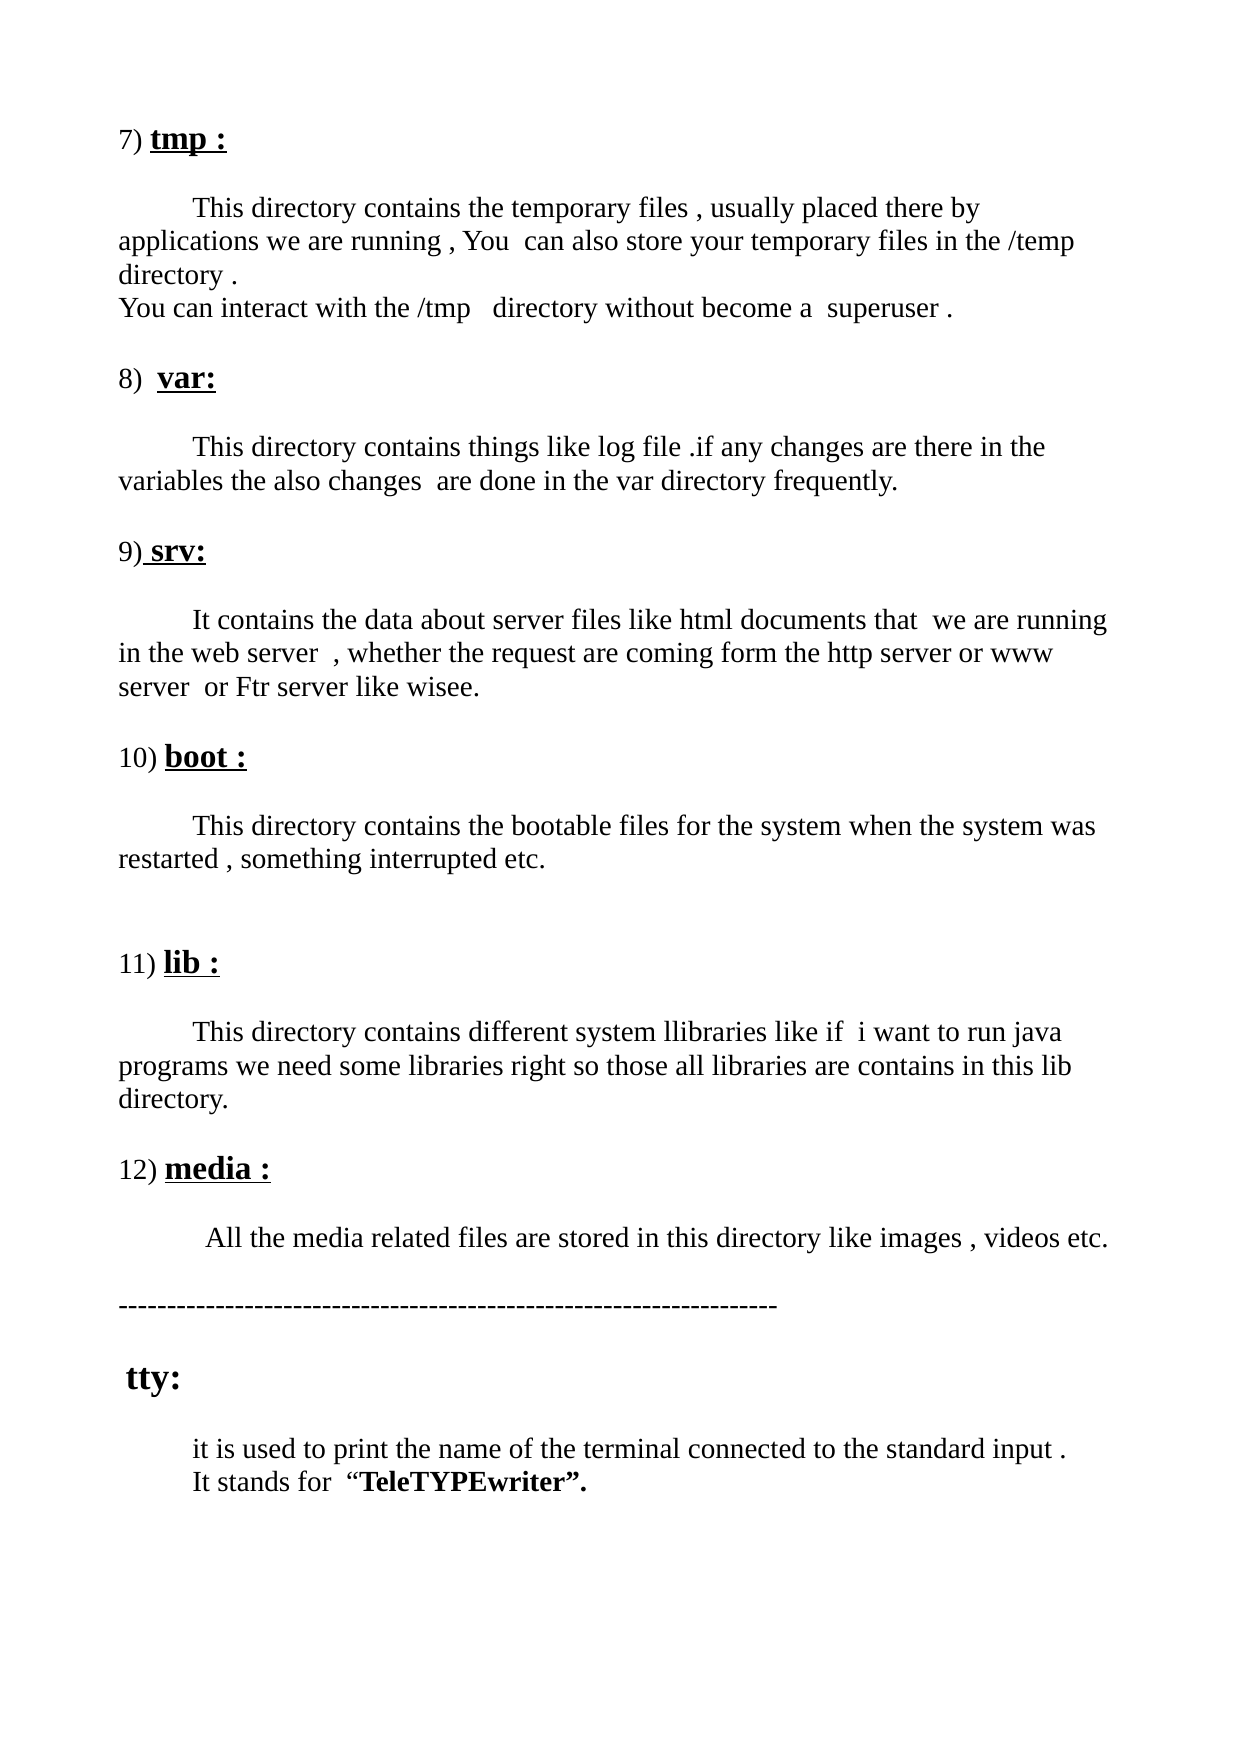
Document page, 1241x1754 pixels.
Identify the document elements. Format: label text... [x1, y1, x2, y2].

text This directory contains the bootable files for the system when the system was restarted , something interrupted etc. [118, 808, 1122, 875]
text All the media related files are stored in this directory like images , videos etc. [118, 1220, 1122, 1254]
text It contains the data about server files like html documents that we are running in the web server , whether the request are coming form the http server or www server or Ftr server like wisee. [118, 602, 1122, 703]
text This directory contains things like log file .if any changes are there in the variables the also changes are done in the var directory frequently. [118, 429, 1122, 497]
text 7) tmp : [118, 118, 1122, 156]
text This directory contains different system llibraries like if i want to run java programs we need some libraries right so those all libraries are contains in this lib directory. [118, 1014, 1122, 1115]
text tty: [118, 1354, 1122, 1397]
text 10) boot : [118, 736, 1122, 774]
text -------------------------------------------------------------------- [118, 1287, 1122, 1321]
text You can interact with the /tmp directory without become a superuser . [118, 291, 1122, 324]
text 11) lib : [118, 942, 1122, 981]
text This directory contains the temporary files , usually placed there by applications we are running , You can also store your temporary files in the /temp directory . [118, 190, 1122, 291]
text 8) var: [118, 358, 1122, 396]
text it is used to print the name of the terminal connected to the standard input . [118, 1431, 1122, 1464]
text 9) srv: [118, 530, 1122, 568]
text It stands for “TeleTYPEwriter”. [118, 1464, 1122, 1498]
text 12) media : [118, 1148, 1122, 1187]
